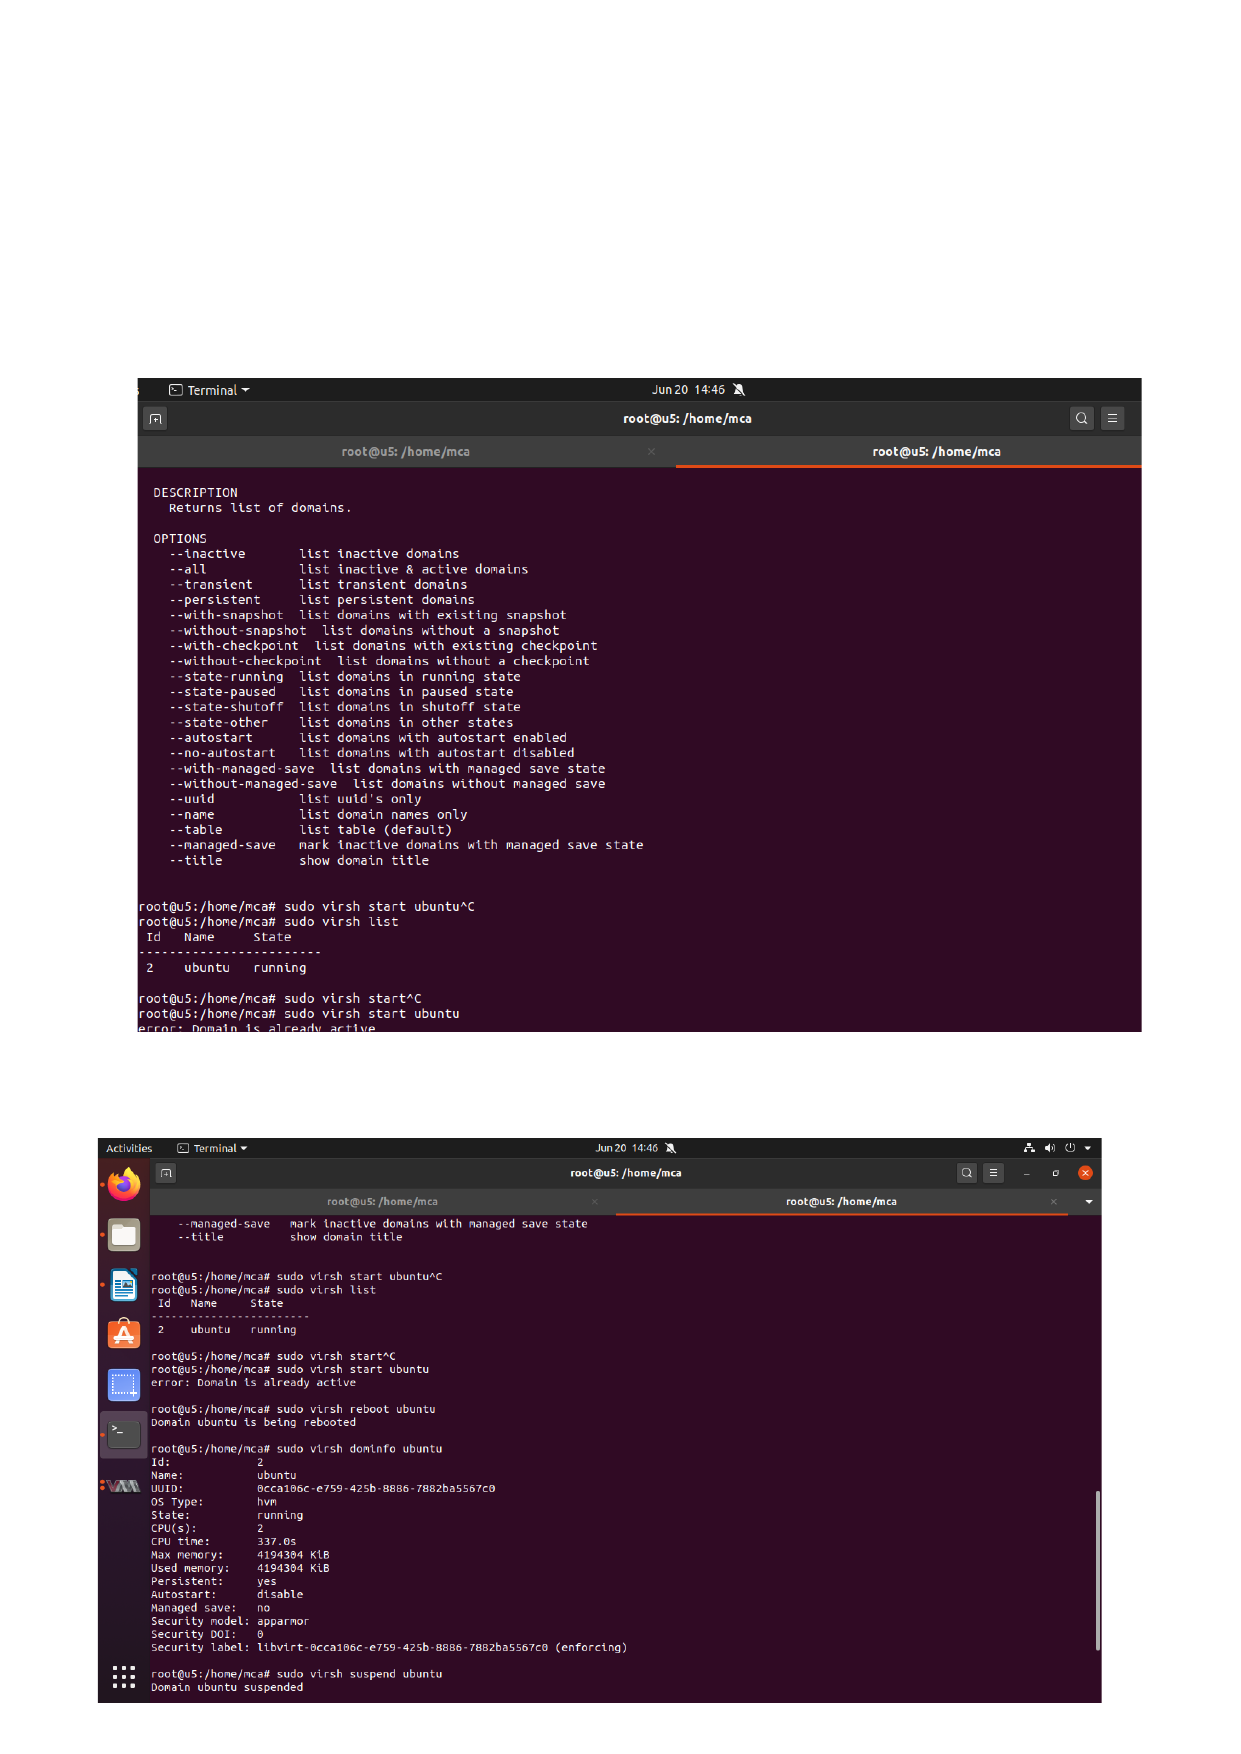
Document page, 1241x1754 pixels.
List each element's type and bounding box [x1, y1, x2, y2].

picture [137, 378, 1142, 1032]
picture [97, 1138, 1102, 1703]
